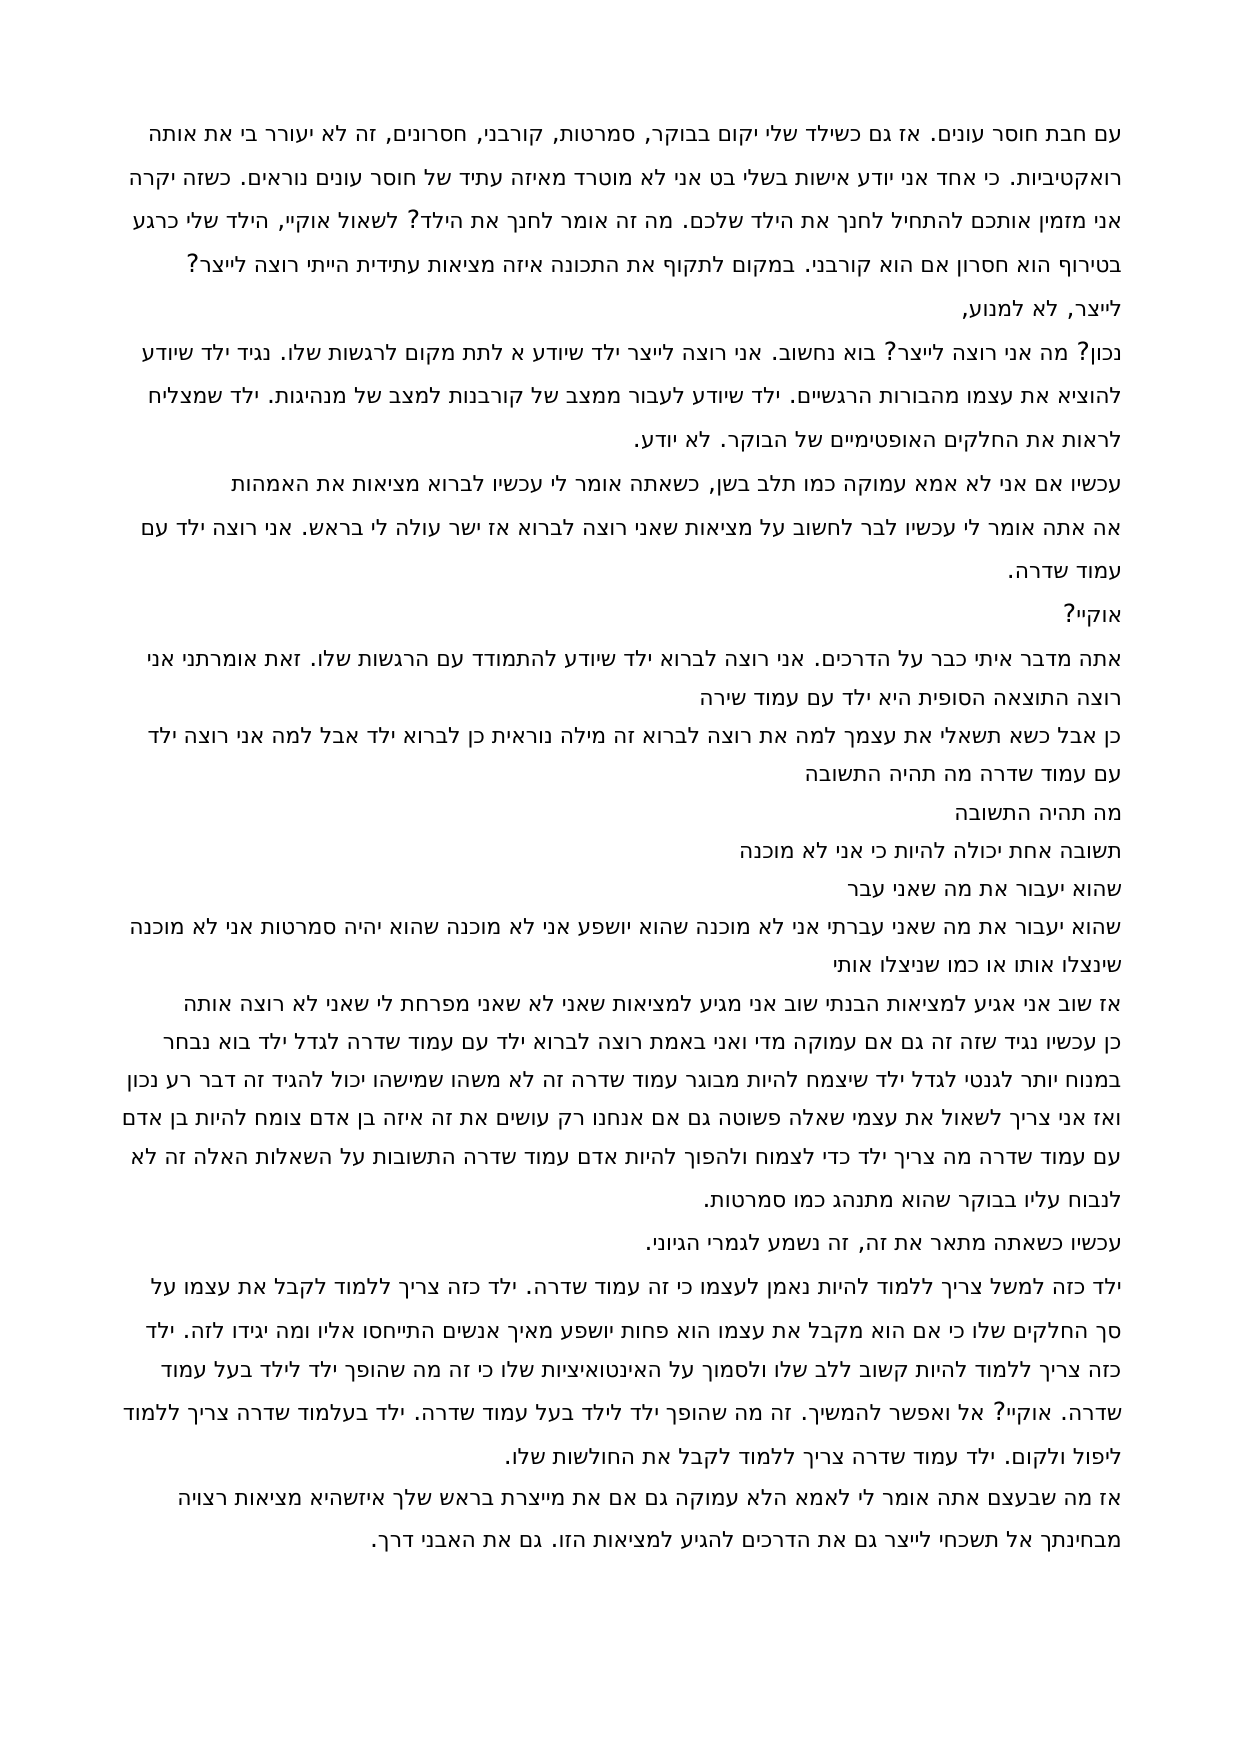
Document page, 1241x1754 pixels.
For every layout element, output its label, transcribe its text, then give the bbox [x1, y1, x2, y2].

text אז מה שבעצם אתה אומר לי לאמא הלא עמוקה גם אם את מייצרת בראש שלך איזשהיא מציאות רצויה מבחינתך אל תשכחי לייצר גם את הדרכים להגיע למציאות הזו. גם את האבני דרך. [118, 1484, 1122, 1554]
text אה אתה אומר לי עכשיו לבר לחשוב על מציאות שאני רוצה לברוא אז ישר עולה לי בראש. אני רוצה ילד עם עמוד שדרה. [118, 512, 1122, 585]
text שהוא יעבור את מה שאני עבר [118, 876, 1122, 902]
text נכון? מה אני רוצה לייצר? בוא נחשוב. אני רוצה לייצר ילד שיודע א לתת מקום לרגשות שלו. נגיד ילד שיודע להוציא את עצמו מהבורות הרגשיים. ילד שיודע לעבור ממצב של קורבנות למצב של מנהיגות. ילד שמצליח לראות את החלקים האופטימיים של הבוקר. לא יודע. [118, 337, 1122, 453]
text תשובה אחת יכולה להיות כי אני לא מוכנה [118, 838, 1122, 863]
text לייצר, לא למנוע, [118, 293, 1122, 322]
text אז שוב אני אגיע למציאות הבנתי שוב אני מגיע למציאות שאני לא שאני מפרחת לי שאני לא רוצה אותה [118, 991, 1122, 1016]
text שהוא יעבור את מה שאני עברתי אני לא מוכנה שהוא יושפע אני לא מוכנה שהוא יהיה סמרטות אני לא מוכנה שינצלו אותו או כמו שניצלו אותי [118, 914, 1122, 978]
text אוקיי? [118, 599, 1122, 628]
text אתה מדבר איתי כבר על הדרכים. אני רוצה לברוא ילד שיודע להתמודד עם הרגשות שלו. זאת אומרתני אני רוצה התוצאה הסופית היא ילד עם עמוד שירה [118, 643, 1122, 711]
text כן אבל כשא תשאלי את עצמך למה את רוצה לברוא זה מילה נוראית כן לברוא ילד אבל למה אני רוצה ילד עם עמוד שדרה מה תהיה התשובה [118, 723, 1122, 787]
text עכשיו כשאתה מתאר את זה, זה נשמע לגמרי הגיוני. [118, 1228, 1122, 1257]
text כן עכשיו נגיד שזה זה גם אם עמוקה מדי ואני באמת רוצה לברוא ילד עם עמוד שדרה לגדל ילד בוא נבחר במנוח יותר לגנטי לגדל ילד שיצמח להיות מבוגר עמוד שדרה זה לא משהו שמישהו יכול להגיד זה דבר רע נכון ואז אני צריך לשאול את עצמי שאלה פשוטה גם אם אנחנו רק עושים את זה איזה בן אדם צומח להיות בן אדם עם עמוד שדרה מה צריך ילד כדי לצמוח ולהפוך להיות אדם עמוד שדרה התשובות על השאלות האלה זה לא לנבוח עליו בבוקר שהוא מתנהג כמו סמרטות. [118, 1029, 1122, 1213]
text ילד כזה למשל צריך ללמוד להיות נאמן לעצמו כי זה עמוד שדרה. ילד כזה צריך ללמוד לקבל את עצמו על סך החלקים שלו כי אם הוא מקבל את עצמו הוא פחות יושפע מאיך אנשים התייחסו אליו ומה יגידו לזה. ילד כזה צריך ללמוד להיות קשוב ללב שלו ולסמוך על האינטואיציות שלו כי זה מה שהופך ילד לילד בעל עמוד שדרה. אוקיי? אל ואפשר להמשיך. זה מה שהופך ילד לילד בעל עמוד שדרה. ילד בעלמוד שדרה צריך ללמוד ליפול ולקום. ילד עמוד שדרה צריך ללמוד לקבל את החולשות שלו. [118, 1271, 1122, 1470]
text נכון המהלך הראשון הוא לשחרר את הילד מהאחריות הבעיה היא לא בילד הילד אה סובל, קשה לו. הוא קם בבוקר, מבחינתו העולם קרס, הוא בוכה, הוא שונא לנסוע בהשאה, הציקו לו, הוא נכנס לקורבונות, הוא מביע את מה שעובר עליו. זה שלו. הטירוף או הכעס א שפועל בתוך האם זה שאלה. היא חייבת לשחרר את הילד ולהגיד, החוויה שאני חווה כרגע היא לא כי הילד שלי הוא לא בסדר. אני צריכה לצאת מהשיפוט הזה. החוויה של אני חובה כרגע קשורה למערכת ההפעלה שלי, לקושי שלי לחוות חוויה. פה צריכה להיות אבל עםור המשגה צריכה להיות המשגה שהיא פחות אה פתרונית כי אני אומר בתוך האירוע הזה הילד מתנהג פויה. הוא לא מתנהג כמו שצריך. בוא נתקן את ההתנהגות של הילד או חלילה בוא נתקן את הילד. משם אני מגיע ואין התבוננות פנימית כי אני במקום מורם. אני הורה מורם במרכאות שתכליתו ותפקידו לתקן את הילד המקום. קל אנחנו אומרים אם אתה הופעלת רגשית reacting ונכנסת לאיזה מאומה במקרה הזה כעס או חוסרונים זו כבר השתקפות לפנימיות שלך שחרר את הילד אין שמה מזור עבורך אחד אתה לא מצליח לחנך אותו זאת עובדה כי מחר יקרה בדיוק אותו דבר ומחרתה עם אותו דבר וזה הרבה פעמים רק מחריף שחרר את הילד ותבין מה החוויה שצפה אצלך ממה אתה בורח ברגע שבן אדם מצליח להגיד אני בורח מחוסר עונים כי כשאני רואה את הילד שלי חסר עונים זה מאיר בי את החוסר עונים שלי ברגע שאני רואה את זה אני משחרר את הילד ועושה עבודה פנימית מה זה עבודה פנימית במקרה הזה היכולת שלי לשוט בחוסר העונים להיות שם ננוחה עד לנקודה שבה אני כאישה נגיד בת 40 מסוגלת לחפות רגע החוסר עונים בלי לברוח מנו כי אני יודעת שמיד אחרי חוסר עונים יגיע עונים ואני אחזור אל עצמי זאת דרך אחת. יש כמובן חווה של חוסרונים, כמובן חוויה מורכבת וזה דיאלוג יותר מורכב. אבל ננסח את זה כך ברגע שאם או אב לא יהיו מאוימים על ידי חוסר העונים הפנימי שלהם. כי יש הורה כרגע מבוגר. אני אבא בן 40, בן 50, אמא בת 40 50 שיודעת להתמודד עם חבת חוסר עונים. אז גם כשילד שלי יקום בבוקר, סמרטות, קורבני, חסרונים, זה לא יעורר בי את אותה רואקטיביות. כי אחד אני יודע אישות בשלי בט אני לא מוטרד מאיזה עתיד של חוסר עונים נוראים. כשזה יקרה אני מזמין אותכם להתחיל לחנך את הילד שלכם. מה זה אומר לחנך את הילד? לשאול אוקיי, הילד שלי כרגע בטירוף הוא חסרון אם הוא קורבני. במקום לתקוף את התכונה איזה מציאות עתידית הייתי רוצה לייצר? [118, 118, 1122, 278]
text עכשיו אם אני לא אמא עמוקה כמו תלב בשן, כשאתה אומר לי עכשיו לברוא מציאות את האמהות [118, 468, 1122, 497]
text מה תהיה התשובה [118, 800, 1122, 825]
